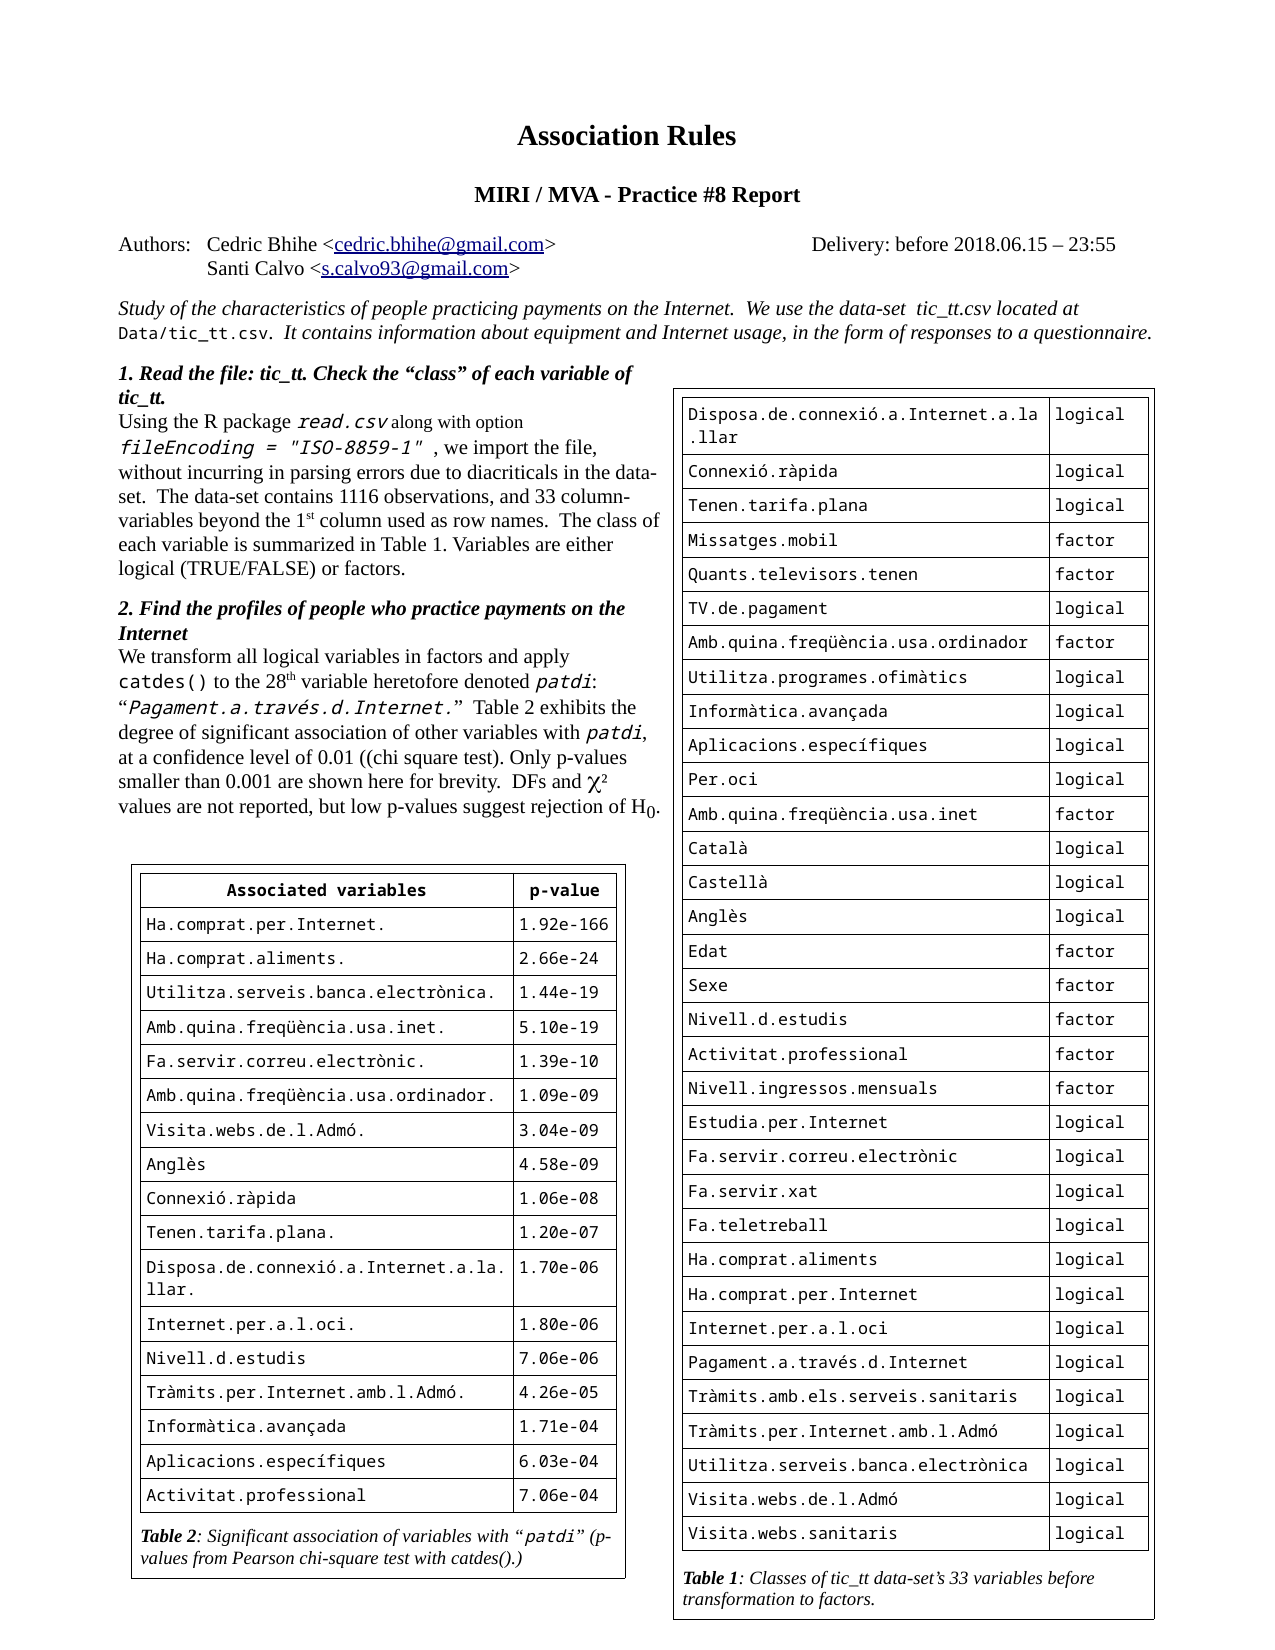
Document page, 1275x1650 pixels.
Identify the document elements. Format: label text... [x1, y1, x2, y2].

table_header Disposa.de.connexió.a.Internet.a.la.llar [683, 398, 1049, 454]
table_cell factor [1050, 797, 1148, 831]
table_cell Utilitza.serveis.banca.electrònica. [141, 976, 513, 1009]
table_cell logical [1050, 900, 1148, 933]
table_cell Missatges.mobil [683, 523, 1049, 557]
table_cell 3.04e-09 [514, 1113, 616, 1147]
table_cell 4.58e-09 [514, 1148, 616, 1181]
table_cell Ha.comprat.per.Internet [683, 1277, 1049, 1311]
table_cell Amb.quina.freqüència.usa.inet [683, 797, 1049, 831]
table_cell Tenen.tarifa.plana [683, 489, 1049, 522]
table_cell 1.70e-06 [514, 1250, 616, 1306]
table_header p-value [514, 874, 616, 907]
table_cell factor [1050, 626, 1148, 659]
table_cell 7.06e-04 [514, 1479, 616, 1512]
table_cell 7.06e-06 [514, 1342, 616, 1375]
table_cell Visita.webs.de.l.Admó. [141, 1113, 513, 1147]
table_cell factor [1050, 935, 1148, 968]
table_cell Quants.televisors.tenen [683, 558, 1049, 591]
table_cell logical [1050, 1106, 1148, 1139]
table_cell Activitat.professional [683, 1037, 1049, 1071]
table_cell Tenen.tarifa.plana. [141, 1216, 513, 1249]
table_cell logical [1050, 660, 1148, 694]
table_cell 1.06e-08 [514, 1182, 616, 1215]
table_cell Informàtica.avançada [683, 695, 1049, 728]
table_cell Sexe [683, 969, 1049, 1002]
table_cell Visita.webs.sanitaris [683, 1517, 1049, 1550]
table_cell Castellà [683, 866, 1049, 899]
table_cell 1.20e-07 [514, 1216, 616, 1249]
table_cell Tràmits.amb.els.serveis.sanitaris [683, 1380, 1049, 1413]
table_cell Anglès [141, 1148, 513, 1181]
table_cell Ha.comprat.aliments [683, 1243, 1049, 1276]
text Authors: Cedric Bhihe <cedric.bhihe@gmail.com> Delivery: before 2018.06.15 – 23:55 [118, 232, 1157, 256]
table_cell Connexió.ràpida [141, 1182, 513, 1215]
table_cell Fa.servir.correu.electrònic. [141, 1045, 513, 1078]
table_cell Activitat.professional [141, 1479, 513, 1512]
table_cell Nivell.d.estudis [683, 1003, 1049, 1036]
table_cell logical [1050, 1209, 1148, 1242]
table_cell factor [1050, 558, 1148, 591]
table_cell Fa.servir.correu.electrònic [683, 1140, 1049, 1173]
text We transform all logical variables in factors and apply catdes() to the 28th variable heretofore denoted patdi: “Pagament.a.través.d.Internet.” Table 2 exhibits the degree of significant association of other variables with patdi, at a confidence level of 0.01 ((chi square test). Only p-values smaller than 0.001 are shown here for brevity. DFs and χ² values are not reported, but low p-values suggest rejection of H0. [118, 644, 673, 822]
table_cell Amb.quina.freqüència.usa.ordinador [683, 626, 1049, 659]
table_cell logical [1050, 1449, 1148, 1482]
table_cell 1.92e-166 [514, 908, 616, 941]
table_cell logical [1050, 866, 1148, 899]
table_cell Connexió.ràpida [683, 455, 1049, 488]
table_cell factor [1050, 1003, 1148, 1036]
table_cell logical [1050, 832, 1148, 865]
table_cell factor [1050, 523, 1148, 557]
table_cell logical [1050, 1380, 1148, 1413]
table_cell Edat [683, 935, 1049, 968]
table_cell Ha.comprat.per.Internet. [141, 908, 513, 941]
table_cell Amb.quina.freqüència.usa.inet. [141, 1011, 513, 1044]
table_cell Tràmits.per.Internet.amb.l.Admó. [141, 1376, 513, 1409]
table_cell 1.39e-10 [514, 1045, 616, 1078]
table_cell factor [1050, 1072, 1148, 1105]
table_cell 4.26e-05 [514, 1376, 616, 1409]
table_cell factor [1050, 1037, 1148, 1071]
table_cell 5.10e-19 [514, 1011, 616, 1044]
table_cell Per.oci [683, 763, 1049, 796]
table_cell logical [1050, 1483, 1148, 1516]
table_cell Disposa.de.connexió.a.Internet.a.la.llar. [141, 1250, 513, 1306]
table_cell Utilitza.programes.ofimàtics [683, 660, 1049, 694]
table_cell logical [1050, 1277, 1148, 1311]
text Santi Calvo <s.calvo93@gmail.com> [118, 256, 1157, 280]
table_cell Fa.servir.xat [683, 1175, 1049, 1208]
table_cell 1.44e-19 [514, 976, 616, 1009]
table_cell Estudia.per.Internet [683, 1106, 1049, 1139]
text Study of the characteristics of people practicing payments on the Internet. We use the data-set tic_tt.csv located at Data/tic_tt.csv. It contains information about equipment and Internet usage, in the form of responses to a questionnaire. [118, 296, 1157, 344]
table_cell logical [1050, 729, 1148, 762]
table_cell logical [1050, 1346, 1148, 1379]
table_cell Aplicacions.específiques [141, 1445, 513, 1478]
table_cell 2.66e-24 [514, 942, 616, 975]
table_cell logical [1050, 1414, 1148, 1448]
table_cell logical [1050, 1140, 1148, 1173]
table_cell Internet.per.a.l.oci [683, 1312, 1049, 1345]
table_cell Català [683, 832, 1049, 865]
text MIRI / MVA - Practice #8 Report [118, 181, 1157, 207]
table_cell 6.03e-04 [514, 1445, 616, 1478]
table_cell Pagament.a.través.d.Internet [683, 1346, 1049, 1379]
table_cell 1.71e-04 [514, 1410, 616, 1443]
table_cell Ha.comprat.aliments. [141, 942, 513, 975]
table_cell logical [1050, 1175, 1148, 1208]
table_cell logical [1050, 592, 1148, 625]
table_cell logical [1050, 763, 1148, 796]
table_cell Amb.quina.freqüència.usa.ordinador. [141, 1079, 513, 1112]
table_cell 1.09e-09 [514, 1079, 616, 1112]
text Table 1: Classes of tic_tt data-set’s 33 variables before transformation to factors. [682, 1567, 1145, 1610]
table_cell 1.80e-06 [514, 1307, 616, 1341]
table_cell Internet.per.a.l.oci. [141, 1307, 513, 1341]
text Using the R package read.csv along with option fileEncoding = "ISO-8859-1" , we import the file, without incurring in parsing errors due to diacriticals in the data-set. The data-set contains 1116 observations, and 33 column-variables beyond the 1st column used as row names. The class of each variable is summarized in Table 1. Variables are either logical (TRUE/FALSE) or factors. [118, 409, 673, 580]
text Table 2: Significant association of variables with “patdi” (p-values from Pearson chi-square test with catdes().) [140, 1524, 616, 1569]
table_header Associated variables [141, 874, 513, 907]
table_cell factor [1050, 969, 1148, 1002]
text 1. Read the file: tic_tt. Check the “class” of each variable of tic_tt. [118, 361, 1157, 409]
table_cell Nivell.d.estudis [141, 1342, 513, 1375]
table_cell Aplicacions.específiques [683, 729, 1049, 762]
table_cell Informàtica.avançada [141, 1410, 513, 1443]
table_cell Fa.teletreball [683, 1209, 1049, 1242]
table_cell Tràmits.per.Internet.amb.l.Admó [683, 1414, 1049, 1448]
table_cell Nivell.ingressos.mensuals [683, 1072, 1049, 1105]
table_cell Anglès [683, 900, 1049, 933]
table_cell Utilitza.serveis.banca.electrònica [683, 1449, 1049, 1482]
table_cell TV.de.pagament [683, 592, 1049, 625]
table_cell Visita.webs.de.l.Admó [683, 1483, 1049, 1516]
table_cell logical [1050, 489, 1148, 522]
text 2. Find the profiles of people who practice payments on the Internet [118, 596, 673, 644]
table_cell logical [1050, 455, 1148, 488]
table_cell logical [1050, 1312, 1148, 1345]
table_cell logical [1050, 1517, 1148, 1550]
table_cell logical [1050, 695, 1148, 728]
table_cell logical [1050, 1243, 1148, 1276]
table_header logical [1050, 398, 1148, 454]
